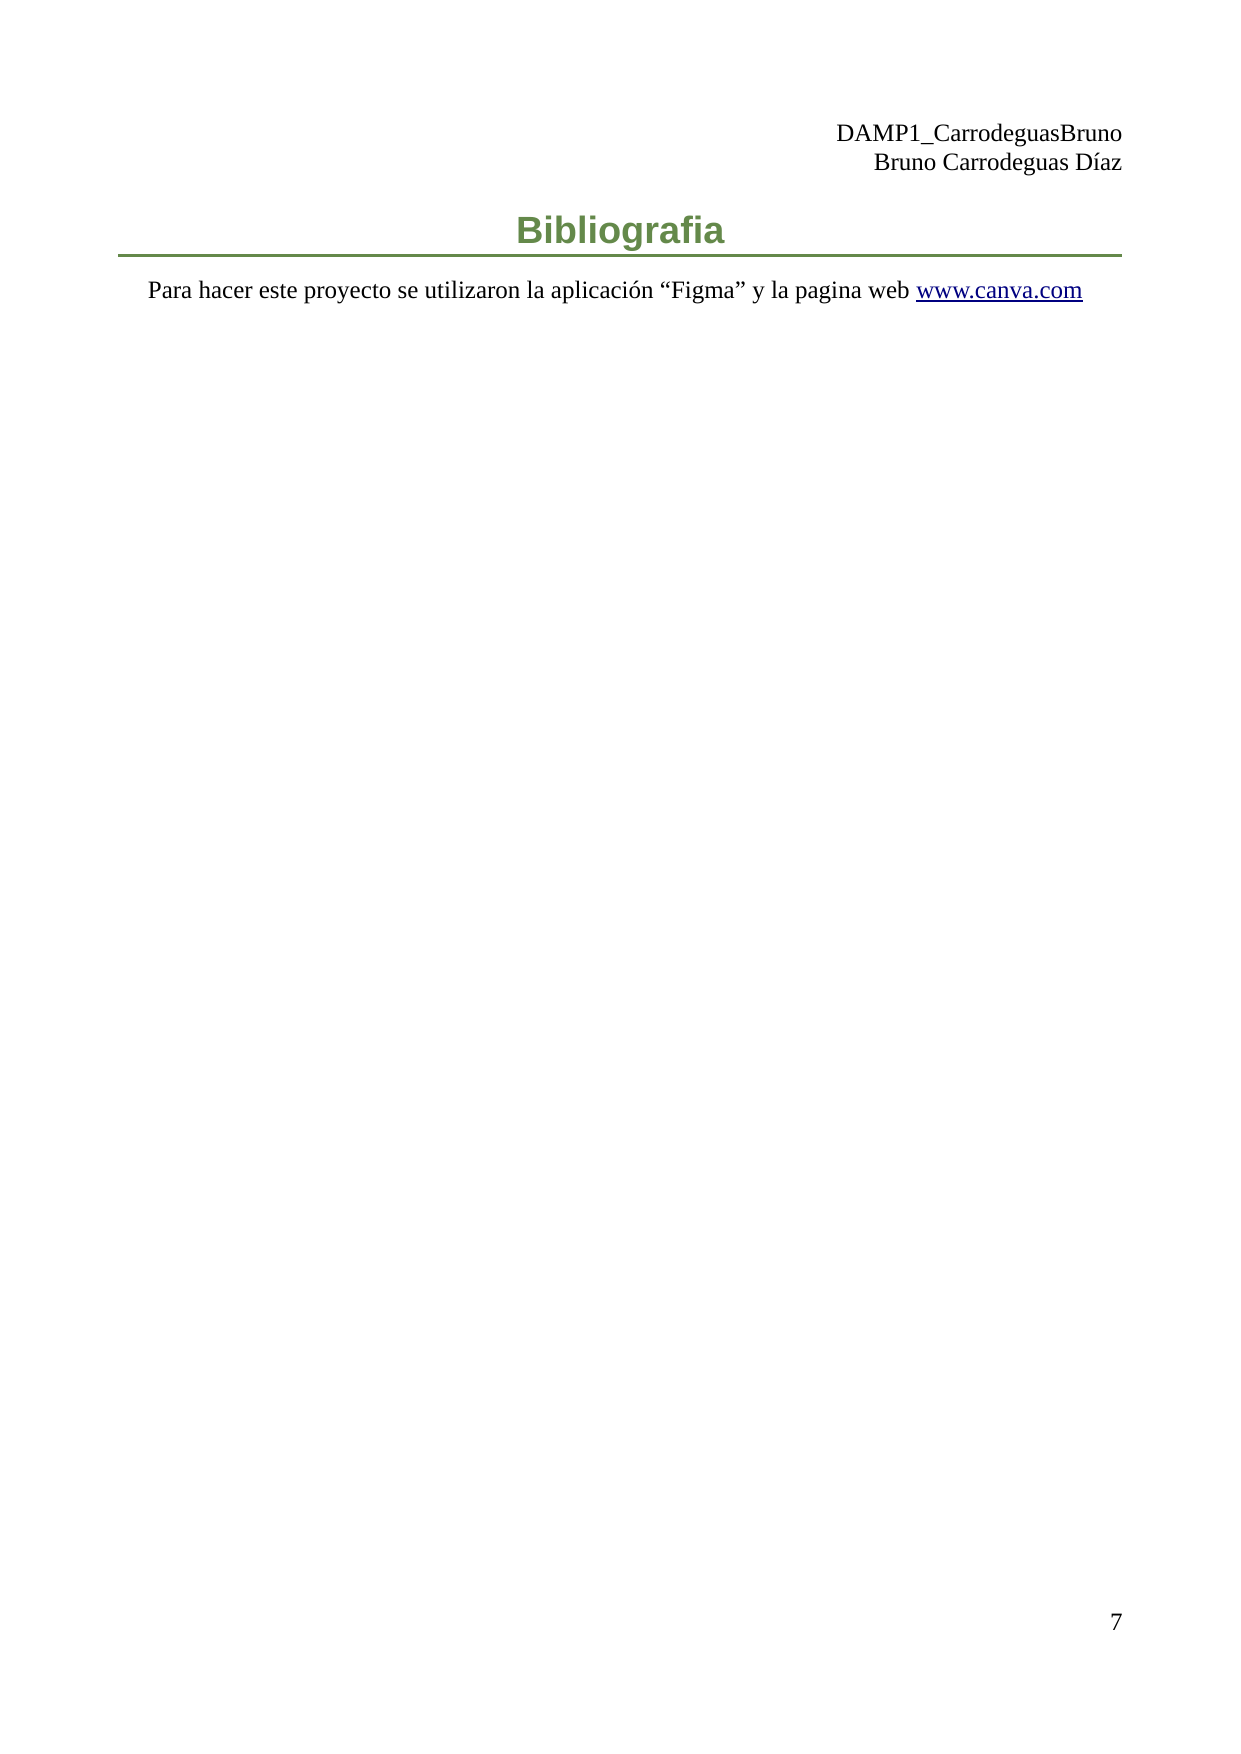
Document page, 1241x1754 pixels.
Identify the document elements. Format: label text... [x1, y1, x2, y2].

subtitle Bibliografia [118, 205, 1122, 254]
text Para hacer este proyecto se utilizaron la aplicación “Figma” y la pagina web www.canva.com [118, 275, 1122, 304]
